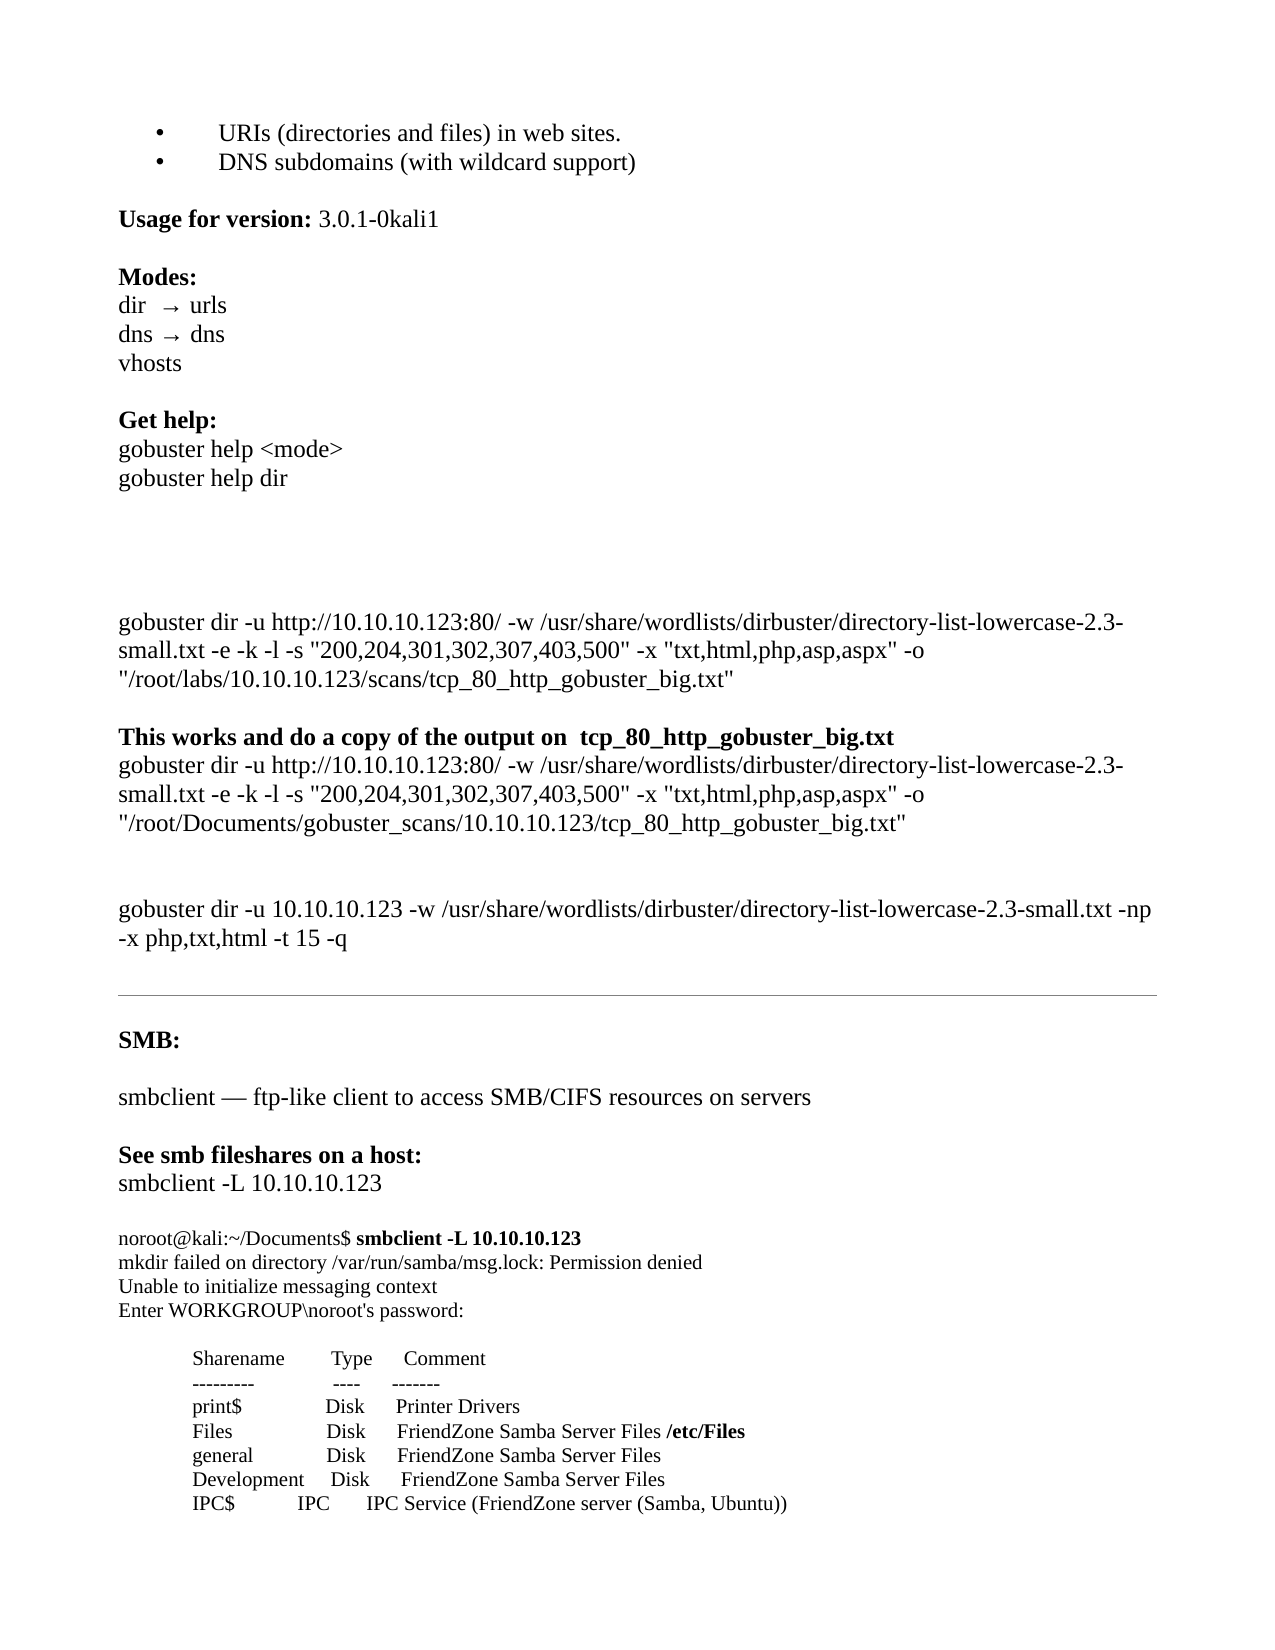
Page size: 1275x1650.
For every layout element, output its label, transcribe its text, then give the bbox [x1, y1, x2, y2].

text Unable to initialize messaging context [118, 1274, 1157, 1298]
text Sharename Type Comment [118, 1346, 1157, 1370]
text dns → dns [118, 319, 1157, 348]
text smbclient -L 10.10.10.123 [118, 1168, 1157, 1197]
text gobuster help <mode> [118, 434, 1157, 463]
list URIs (directories and files) in web sites. [156, 118, 1157, 147]
text --------- ---- ------- [118, 1370, 1157, 1394]
text IPC$ IPC IPC Service (FriendZone server (Samba, Ubuntu)) [118, 1491, 1157, 1515]
text gobuster dir -u http://10.10.10.123:80/ -w /usr/share/wordlists/dirbuster/directory-list-lowercase-2.3-small.txt -e -k -l -s "200,204,301,302,307,403,500" -x "txt,html,php,asp,aspx" -o "/root/Documents/gobuster_scans/10.10.10.123/tcp_80_http_gobuster_big.txt" [118, 751, 1157, 837]
text Development Disk FriendZone Samba Server Files [118, 1467, 1157, 1491]
text smbclient — ftp-like client to access SMB/CIFS resources on servers [118, 1082, 1157, 1111]
list DNS subdomains (with wildcard support) [156, 147, 1157, 176]
text SMB: [118, 1025, 1157, 1053]
text print$ Disk Printer Drivers [118, 1394, 1157, 1418]
text noroot@kali:~/Documents$ smbclient -L 10.10.10.123 [118, 1226, 1157, 1250]
text mkdir failed on directory /var/run/samba/msg.lock: Permission denied [118, 1250, 1157, 1274]
text Get help: [118, 406, 1157, 434]
text See smb fileshares on a host: [118, 1140, 1157, 1168]
text Files Disk FriendZone Samba Server Files /etc/Files [118, 1418, 1157, 1443]
text dir → urls [118, 291, 1157, 319]
text This works and do a copy of the output on tcp_80_http_gobuster_big.txt [118, 722, 1157, 751]
text Usage for version: 3.0.1-0kali1 [118, 204, 1157, 233]
text Enter WORKGROUP\noroot's password: [118, 1298, 1157, 1322]
text gobuster help dir [118, 463, 1157, 492]
text gobuster dir -u http://10.10.10.123:80/ -w /usr/share/wordlists/dirbuster/directory-list-lowercase-2.3-small.txt -e -k -l -s "200,204,301,302,307,403,500" -x "txt,html,php,asp,aspx" -o "/root/labs/10.10.10.123/scans/tcp_80_http_gobuster_big.txt" [118, 607, 1157, 693]
text vhosts [118, 348, 1157, 377]
text Modes: [118, 262, 1157, 291]
text gobuster dir -u 10.10.10.123 -w /usr/share/wordlists/dirbuster/directory-list-lowercase-2.3-small.txt -np -x php,txt,html -t 15 -q [118, 894, 1157, 952]
text general Disk FriendZone Samba Server Files [118, 1443, 1157, 1467]
